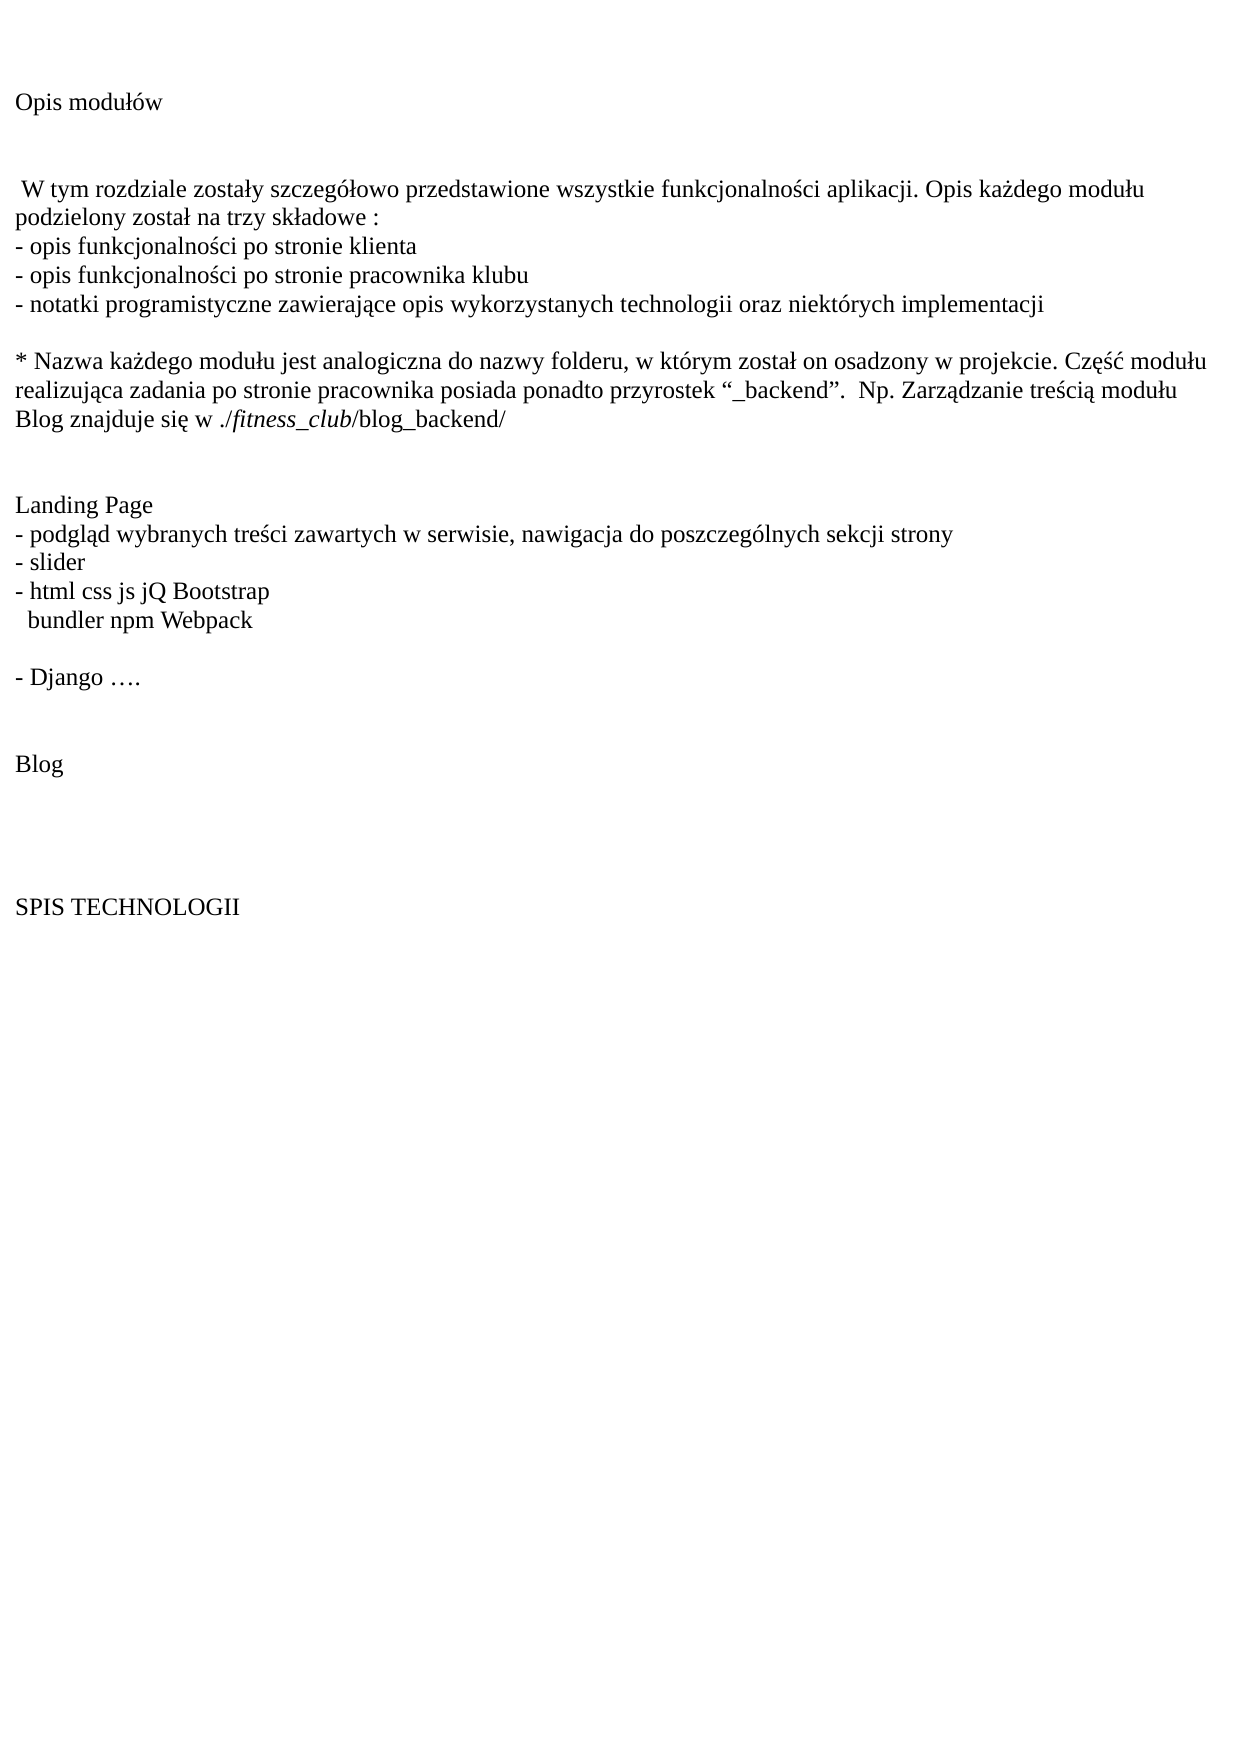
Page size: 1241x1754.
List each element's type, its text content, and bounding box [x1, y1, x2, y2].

text W tym rozdziale zostały szczegółowo przedstawione wszystkie funkcjonalności aplikacji. Opis każdego modułu podzielony został na trzy składowe : [15, 174, 1226, 231]
text bundler npm Webpack [15, 605, 1226, 634]
text - podgląd wybranych treści zawartych w serwisie, nawigacja do poszczególnych sekcji strony [15, 519, 1226, 547]
text - Django …. [15, 662, 1226, 691]
text * Nazwa każdego modułu jest analogiczna do nazwy folderu, w którym został on osadzony w projekcie. Część modułu realizująca zadania po stronie pracownika posiada ponadto przyrostek “_backend”. Np. Zarządzanie treścią modułu Blog znajduje się w ./fitness_club/blog_backend/ [15, 346, 1226, 432]
text Blog [15, 749, 1226, 777]
text - opis funkcjonalności po stronie klienta [15, 231, 1226, 260]
text - slider [15, 547, 1226, 576]
text Landing Page [15, 490, 1226, 519]
text - html css js jQ Bootstrap [15, 576, 1226, 605]
text - opis funkcjonalności po stronie pracownika klubu [15, 260, 1226, 289]
text Opis modułów [15, 87, 1226, 116]
text SPIS TECHNOLOGII [15, 892, 1226, 921]
text - notatki programistyczne zawierające opis wykorzystanych technologii oraz niektórych implementacji [15, 289, 1226, 317]
